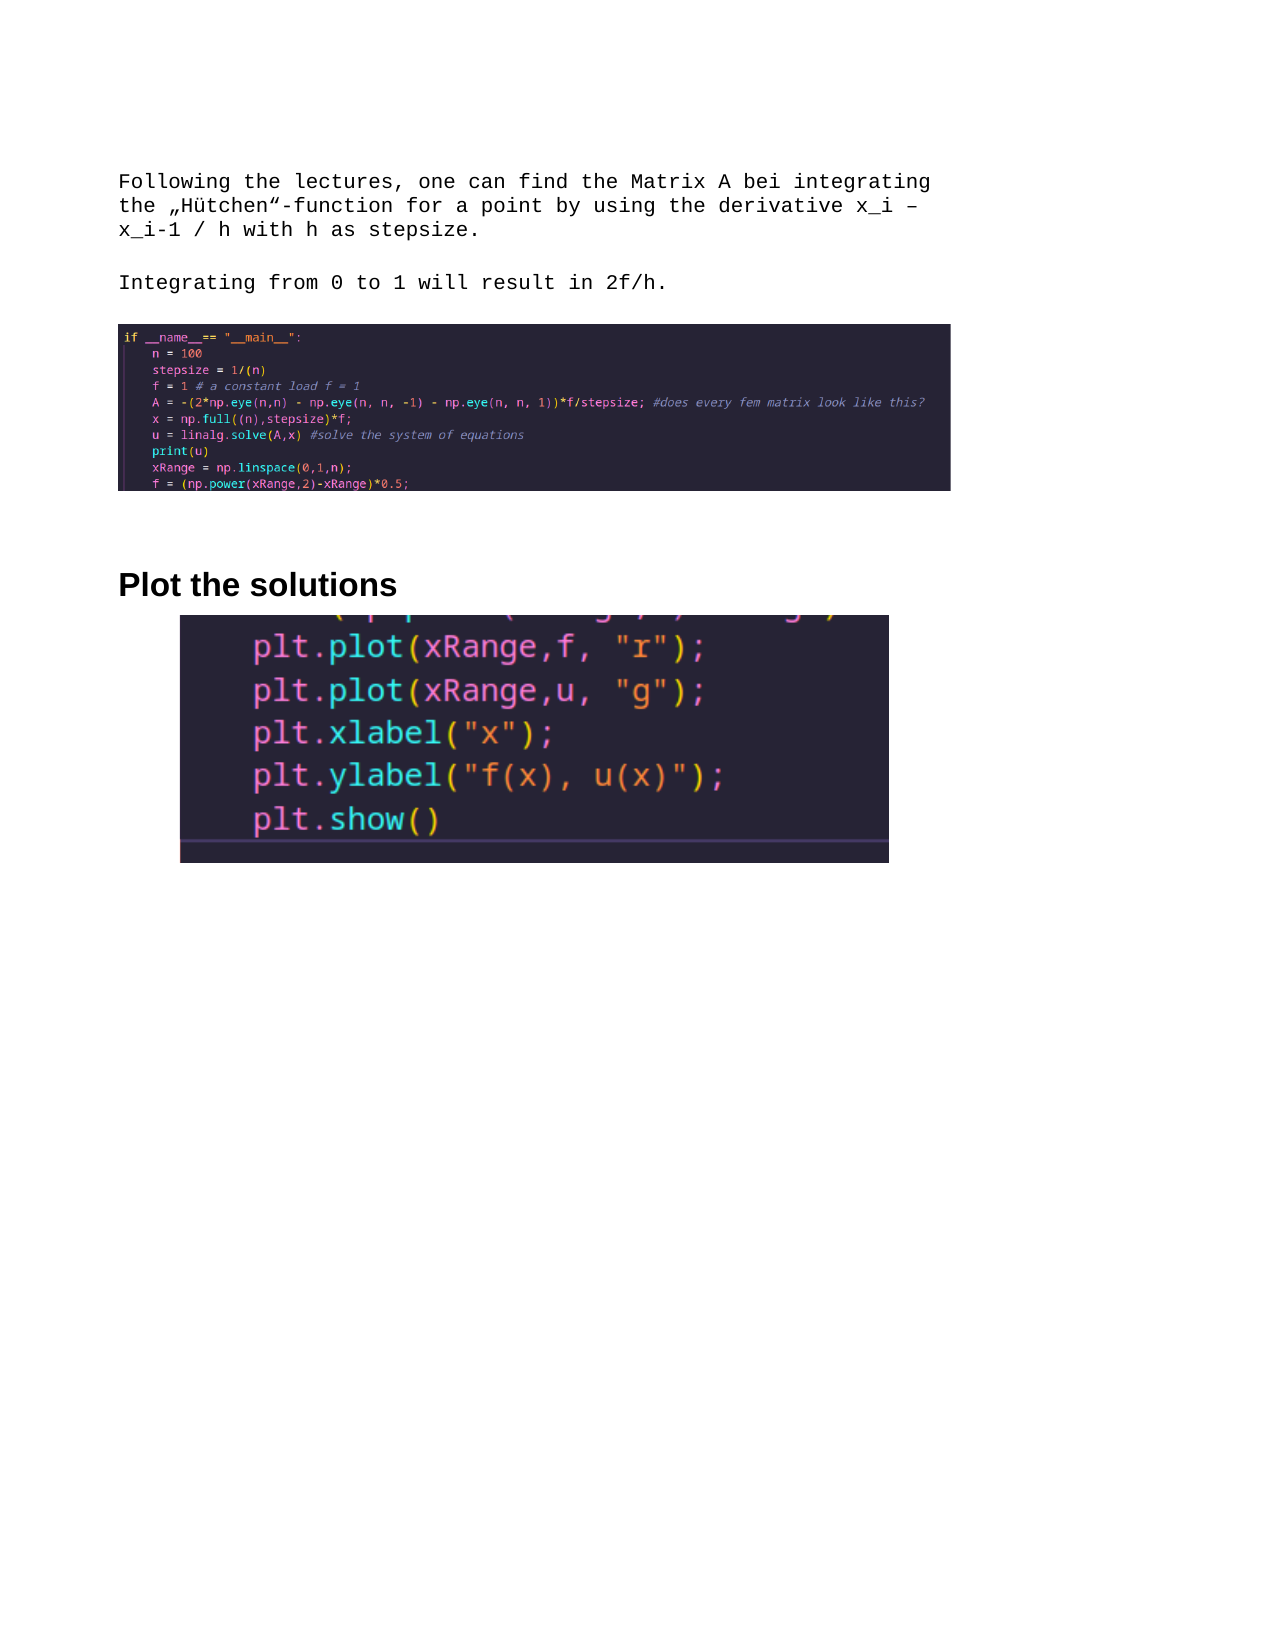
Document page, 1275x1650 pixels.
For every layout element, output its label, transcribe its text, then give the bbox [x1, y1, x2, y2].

text Following the lectures, one can find the Matrix A bei integrating the „Hütchen“-function for a point by using the derivative x_i – x_i-1 / h with h as stepsize. [118, 171, 951, 242]
picture [118, 324, 951, 491]
text Integrating from 0 to 1 will result in 2f/h. [118, 272, 951, 295]
picture [179, 615, 889, 863]
subtitle Plot the solutions [118, 564, 951, 603]
